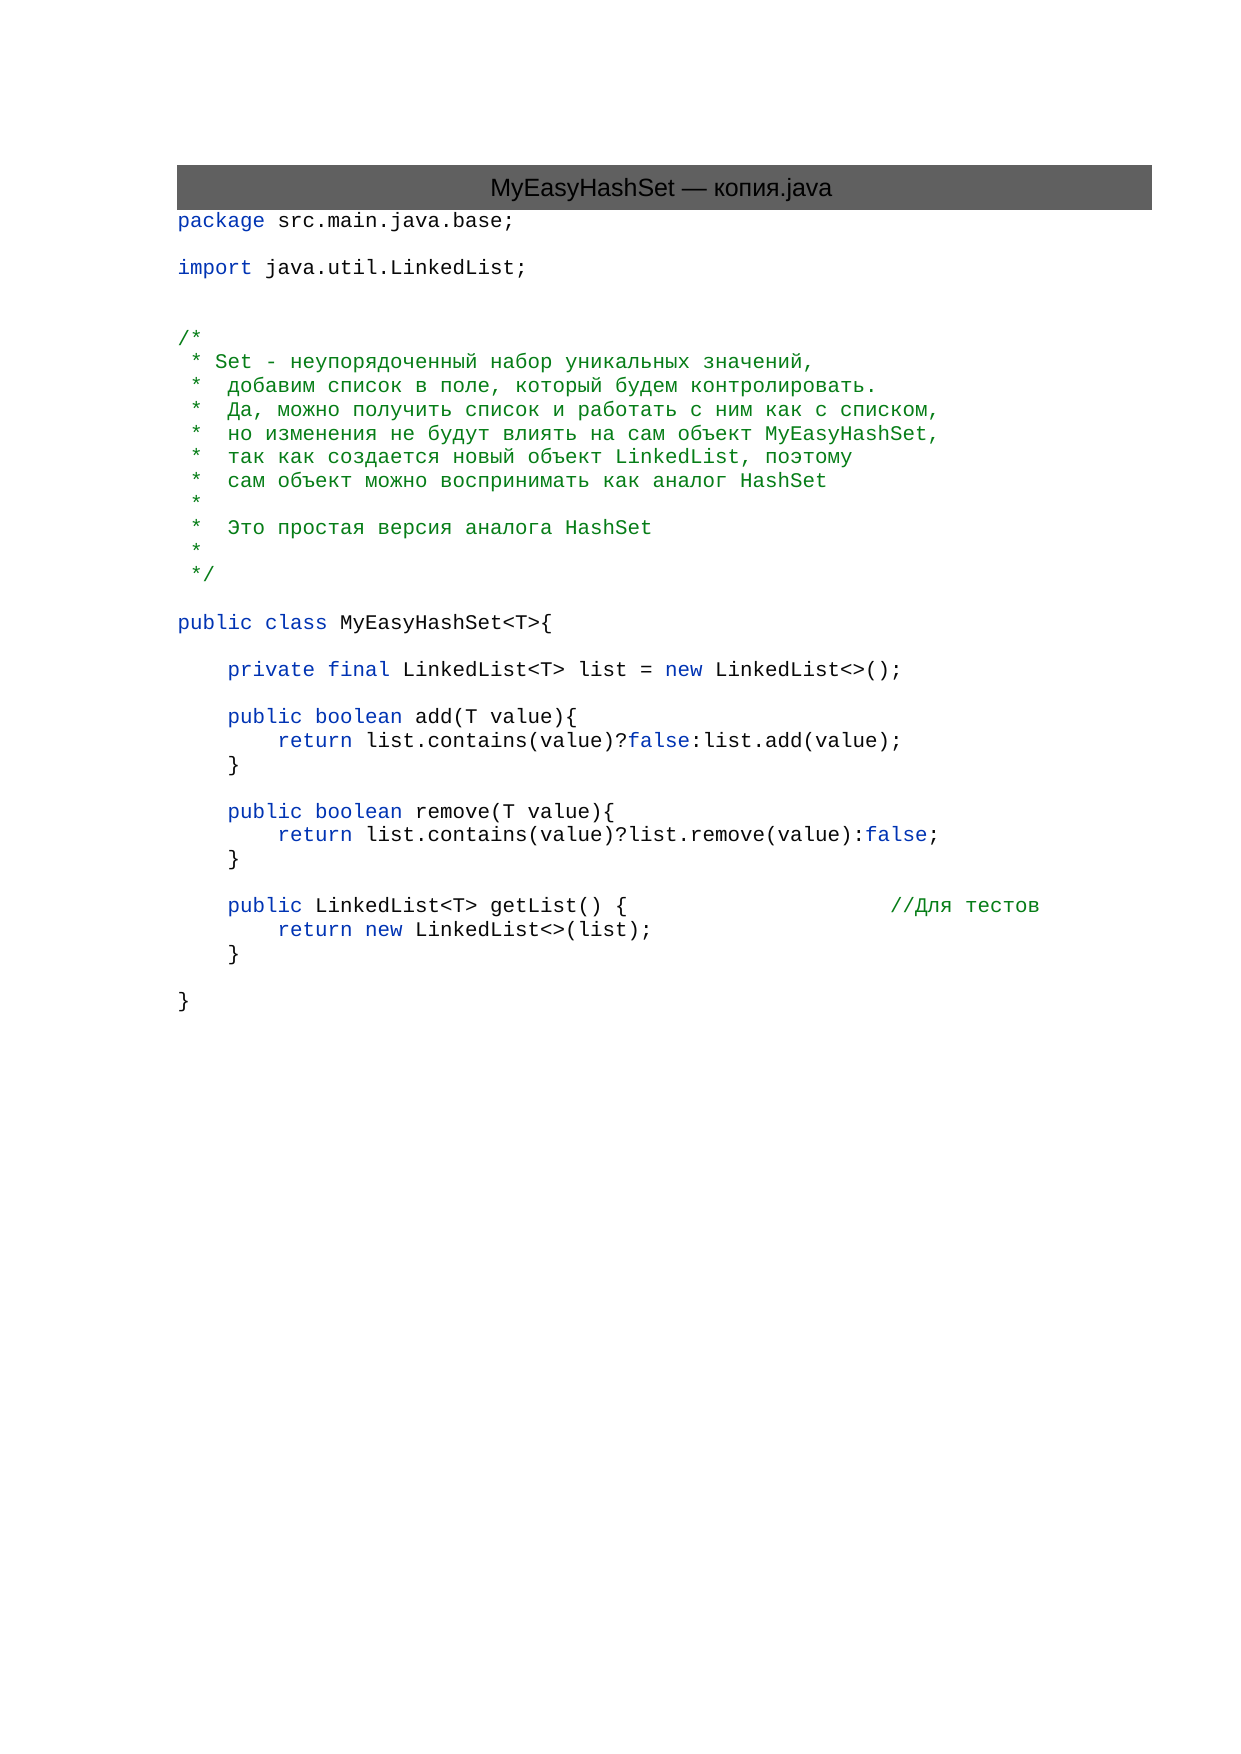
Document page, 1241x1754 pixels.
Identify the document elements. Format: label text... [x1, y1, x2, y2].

text import java.util.LinkedList; [177, 257, 1152, 281]
text private final LinkedList<T> list = new LinkedList<>(); [177, 659, 1152, 683]
text } [177, 990, 1152, 1014]
text public class MyEasyHashSet<T>{ [177, 612, 1152, 635]
text * так как создается новый объект LinkedList, поэтому [177, 446, 1152, 470]
text public LinkedList<T> getList() { //Для тестов [177, 895, 1152, 919]
text return new LinkedList<>(list); [177, 919, 1152, 943]
text public boolean remove(T value){ [177, 801, 1152, 824]
text } [177, 753, 1152, 777]
text } [177, 848, 1152, 872]
text * Это простая версия аналога HashSet [177, 517, 1152, 541]
text return list.contains(value)?list.remove(value):false; [177, 824, 1152, 848]
text * [177, 541, 1152, 564]
text * [177, 493, 1152, 517]
text * добавим список в поле, который будем контролировать. [177, 375, 1152, 399]
text * сам объект можно воспринимать как аналог HashSet [177, 470, 1152, 493]
text * но изменения не будут влиять на сам объект MyEasyHashSet, [177, 422, 1152, 446]
text * Set - неупорядоченный набор уникальных значений, [177, 352, 1152, 375]
text * Да, можно получить список и работать с ним как с списком, [177, 399, 1152, 422]
text package src.main.java.base; [177, 210, 1152, 233]
table_header MyEasyHashSet — копия.java [177, 165, 1152, 210]
text */ [177, 564, 1152, 588]
text } [177, 943, 1152, 966]
text return list.contains(value)?false:list.add(value); [177, 730, 1152, 753]
text /* [177, 328, 1152, 352]
text public boolean add(T value){ [177, 706, 1152, 730]
